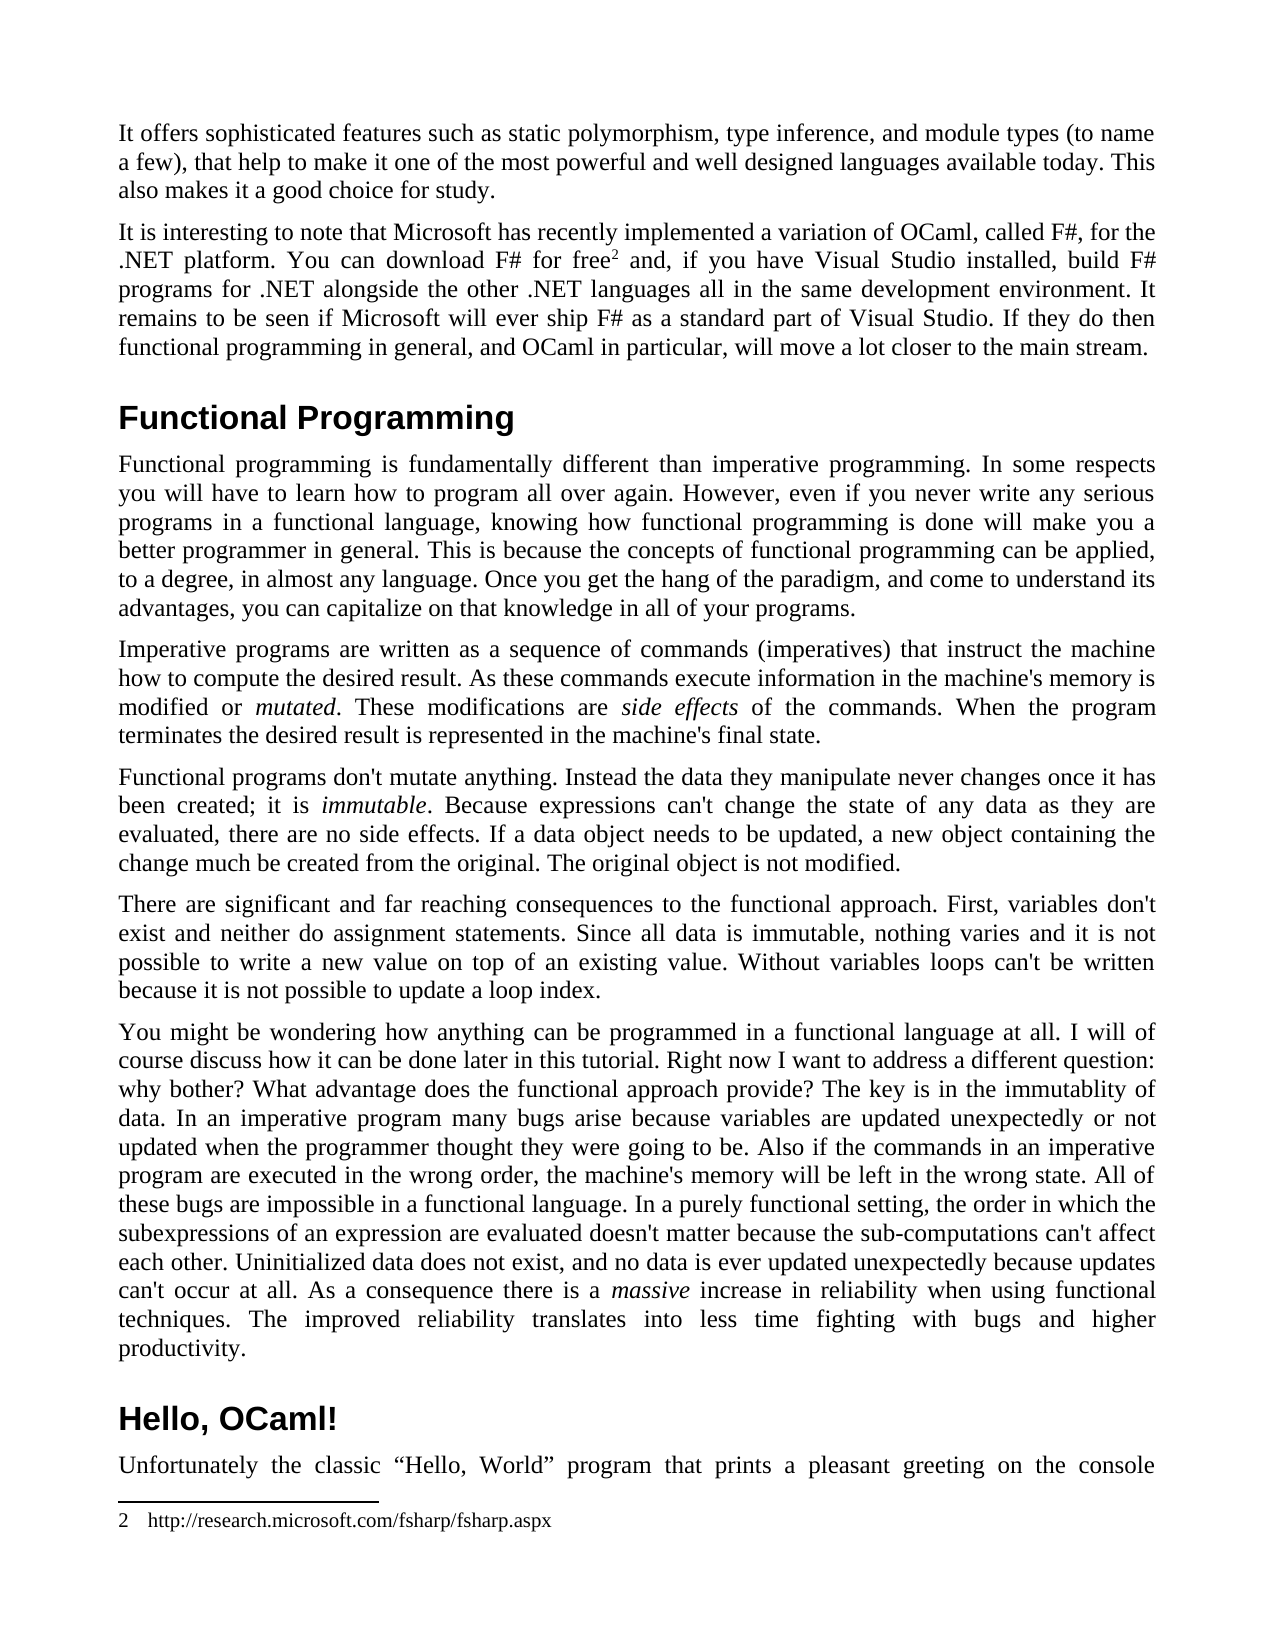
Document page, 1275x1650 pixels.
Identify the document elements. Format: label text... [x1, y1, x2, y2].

text Imperative programs are written as a sequence of commands (imperatives) that instruct the machine how to compute the desired result. As these commands execute information in the machine's memory is modified or mutated. These modifications are side effects of the commands. When the program terminates the desired result is represented in the machine's final state. [118, 634, 1157, 749]
text There are significant and far reaching consequences to the functional approach. First, variables don't exist and neither do assignment statements. Since all data is immutable, nothing varies and it is not possible to write a new value on top of an existing value. Without variables loops can't be written because it is not possible to update a loop index. [118, 889, 1157, 1004]
subtitle Functional Programming [118, 398, 1157, 437]
text It is interesting to note that Microsoft has recently implemented a variation of OCaml, called F#, for the .NET platform. You can download F# for free and, if you have Visual Studio installed, build F# programs for .NET alongside the other .NET languages all in the same development environment. It remains to be seen if Microsoft will ever ship F# as a standard part of Visual Studio. If they do then functional programming in general, and OCaml in particular, will move a lot closer to the main stream. [118, 217, 1157, 361]
subtitle Hello, OCaml! [118, 1399, 1157, 1438]
text Unfortunately the classic “Hello, World” program that prints a pleasant greeting on the console [118, 1450, 1157, 1479]
text It offers sophisticated features such as static polymorphism, type inference, and module types (to name a few), that help to make it one of the most powerful and well designed languages available today. This also makes it a good choice for study. [118, 118, 1157, 204]
text Functional programs don't mutate anything. Instead the data they manipulate never changes once it has been created; it is immutable. Because expressions can't change the state of any data as they are evaluated, there are no side effects. If a data object needs to be updated, a new object containing the change much be created from the original. The original object is not modified. [118, 762, 1157, 877]
text You might be wondering how anything can be programmed in a functional language at all. I will of course discuss how it can be done later in this tutorial. Right now I want to address a different question: why bother? What advantage does the functional approach provide? The key is in the immutablity of data. In an imperative program many bugs arise because variables are updated unexpectedly or not updated when the programmer thought they were going to be. Also if the commands in an imperative program are executed in the wrong order, the machine's memory will be left in the wrong state. All of these bugs are impossible in a functional language. In a purely functional setting, the order in which the subexpressions of an expression are evaluated doesn't matter because the sub-computations can't affect each other. Uninitialized data does not exist, and no data is ever updated unexpectedly because updates can't occur at all. As a consequence there is a massive increase in reliability when using functional techniques. The improved reliability translates into less time fighting with bugs and higher productivity. [118, 1017, 1157, 1362]
text Functional programming is fundamentally different than imperative programming. In some respects you will have to learn how to program all over again. However, even if you never write any serious programs in a functional language, knowing how functional programming is done will make you a better programmer in general. This is because the concepts of functional programming can be applied, to a degree, in almost any language. Once you get the hang of the paradigm, and come to understand its advantages, you can capitalize on that knowledge in all of your programs. [118, 449, 1157, 622]
text http://research.microsoft.com/fsharp/fsharp.aspx [118, 1508, 1157, 1532]
